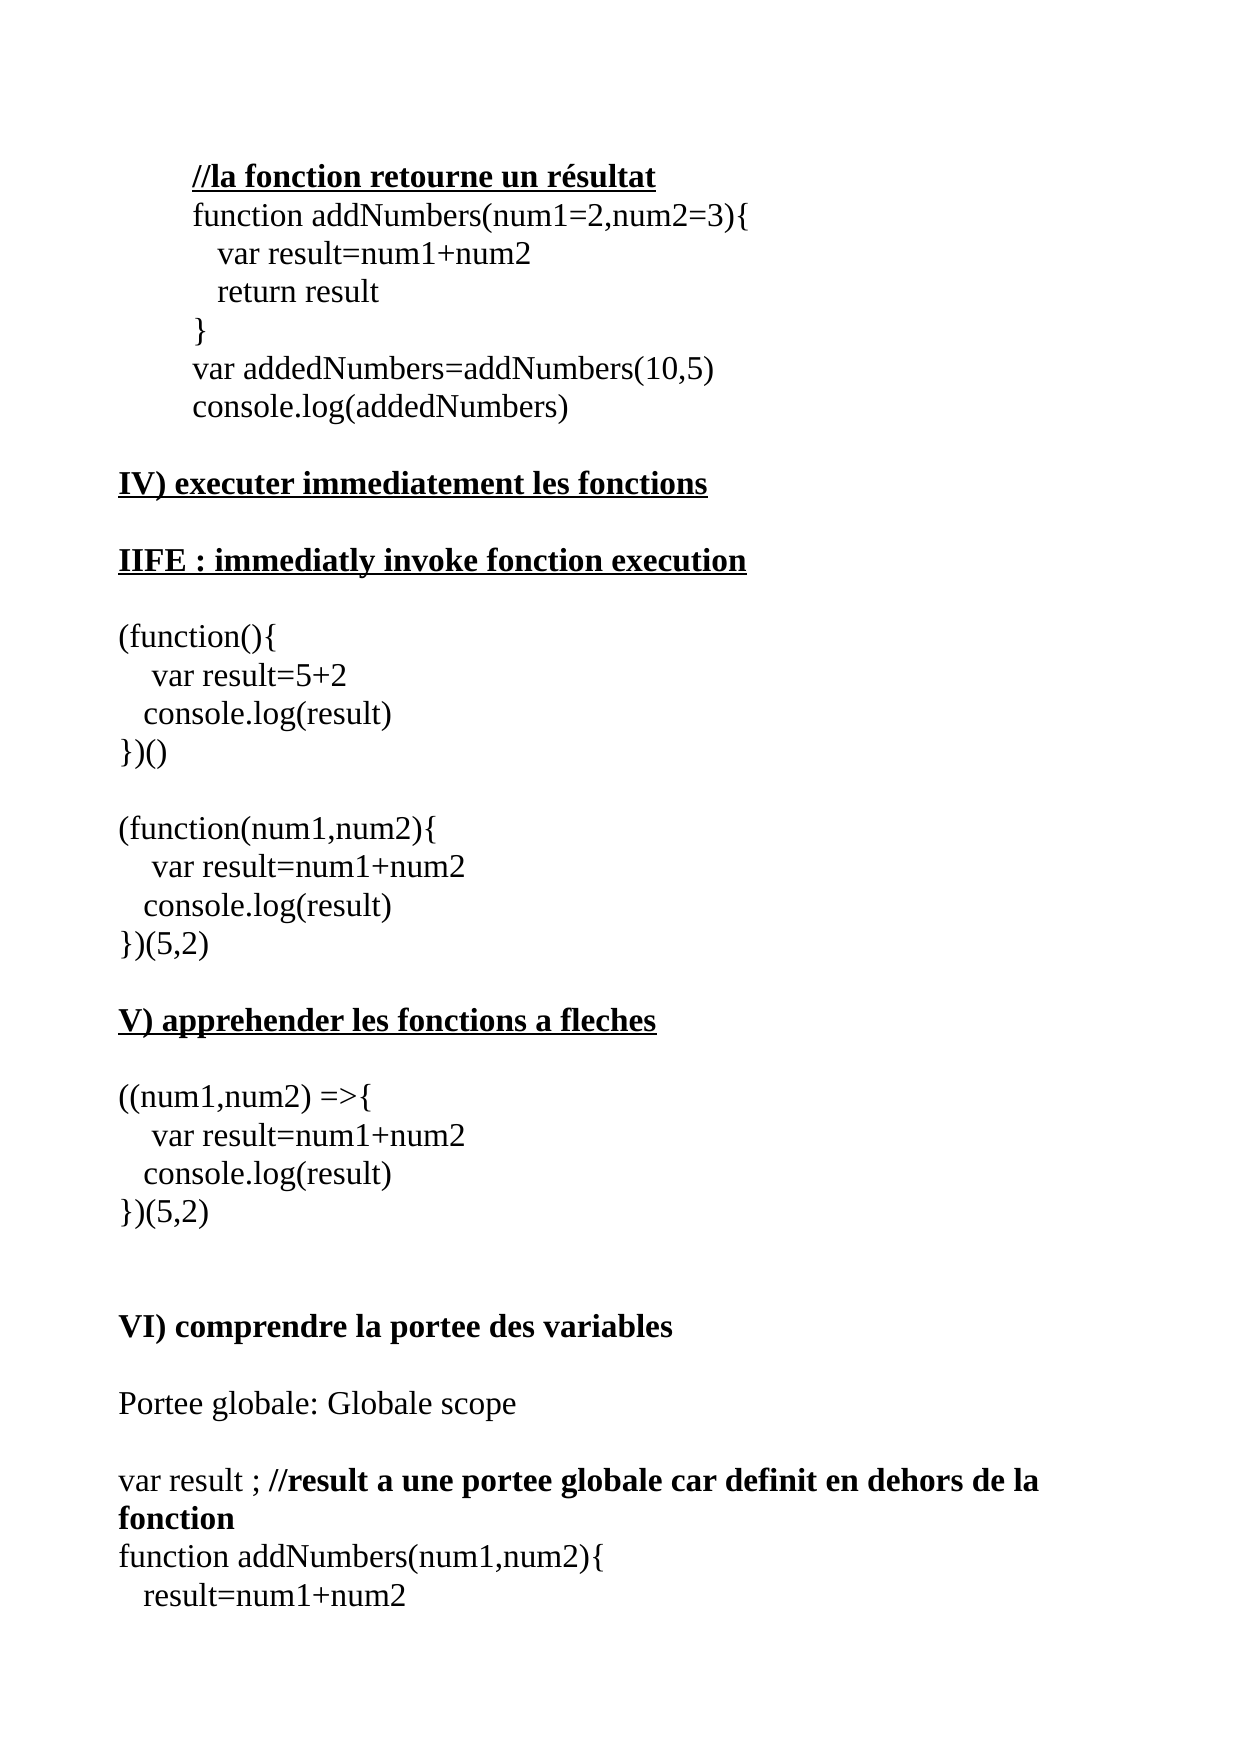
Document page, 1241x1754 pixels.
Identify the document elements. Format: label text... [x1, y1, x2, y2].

text var result=num1+num2 [118, 846, 1122, 885]
text Portee globale: Globale scope [118, 1383, 1122, 1421]
text (function(num1,num2){ [118, 808, 1122, 846]
text IIFE : immediatly invoke fonction execution [118, 540, 1122, 578]
text var addedNumbers=addNumbers(10,5) [192, 348, 1122, 386]
text console.log(result) [118, 1153, 1122, 1191]
text })() [118, 731, 1122, 770]
text console.log(result) [118, 885, 1122, 923]
text var result=5+2 [118, 655, 1122, 693]
text function addNumbers(num1,num2){ [118, 1536, 1122, 1575]
text function addNumbers(num1=2,num2=3){ [192, 195, 1122, 233]
text V) apprehender les fonctions a fleches [118, 1000, 1122, 1038]
text //la fonction retourne un résultat [192, 156, 1122, 195]
text var result=num1+num2 [192, 233, 1122, 271]
text VI) comprendre la portee des variables [118, 1306, 1122, 1345]
text })(5,2) [118, 923, 1122, 961]
text console.log(result) [118, 693, 1122, 731]
text return result [192, 271, 1122, 310]
text })(5,2) [118, 1191, 1122, 1230]
text result=num1+num2 [118, 1575, 1122, 1613]
text } [192, 310, 1122, 348]
text (function(){ [118, 616, 1122, 655]
text console.log(addedNumbers) [192, 386, 1122, 425]
text ((num1,num2) =>{ [118, 1076, 1122, 1115]
text var result ; //result a une portee globale car definit en dehors de la fonction [118, 1460, 1122, 1536]
text IV) executer immediatement les fonctions [118, 463, 1122, 501]
text var result=num1+num2 [118, 1115, 1122, 1153]
